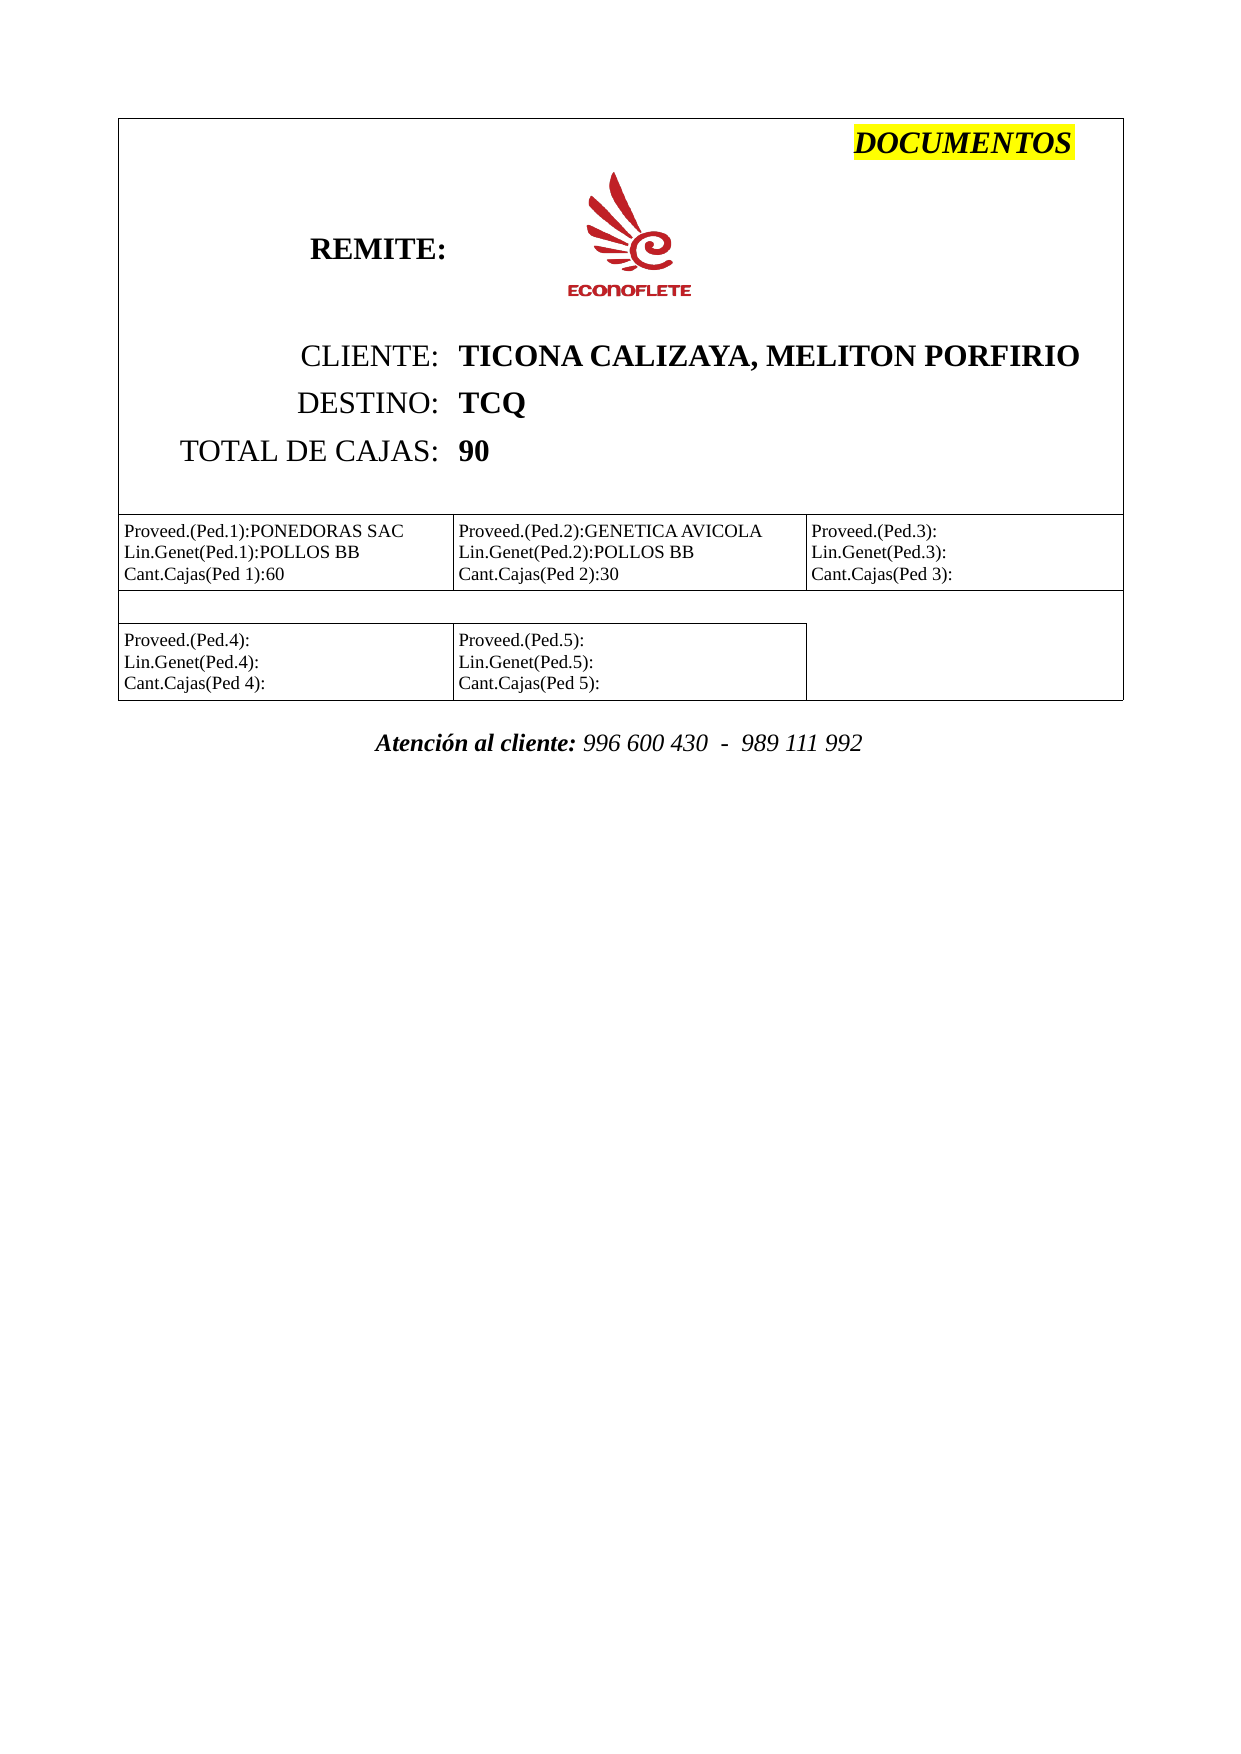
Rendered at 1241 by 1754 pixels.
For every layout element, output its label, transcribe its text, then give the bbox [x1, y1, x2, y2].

table_cell [806, 379, 1123, 426]
table_cell Proveed.(Ped.2):GENETICA AVICOLA Lin.Genet(Ped.2):POLLOS BB Cant.Cajas(Ped 2):30 [454, 515, 806, 590]
table_cell [806, 591, 1123, 623]
table_cell [453, 166, 806, 332]
table_header [119, 119, 453, 166]
table_cell DESTINO: [119, 379, 453, 426]
table_cell Proveed.(Ped.1):PONEDORAS SAC Lin.Genet(Ped.1):POLLOS BB Cant.Cajas(Ped 1):60 [119, 515, 453, 590]
table_cell CLIENTE: [119, 332, 453, 379]
table_cell 90 [453, 426, 1123, 474]
table_cell [453, 474, 806, 514]
table_cell [453, 591, 806, 623]
table_cell [807, 623, 1123, 699]
table_cell Proveed.(Ped.5): Lin.Genet(Ped.5): Cant.Cajas(Ped 5): [454, 624, 806, 699]
table_cell Proveed.(Ped.4): Lin.Genet(Ped.4): Cant.Cajas(Ped 4): [119, 624, 453, 699]
table_cell [806, 474, 1123, 514]
table_cell [806, 166, 1123, 332]
table_cell [119, 474, 453, 514]
table_cell Proveed.(Ped.3): Lin.Genet(Ped.3): Cant.Cajas(Ped 3): [807, 515, 1123, 590]
table_cell TOTAL DE CAJAS: [119, 426, 453, 474]
table_header DOCUMENTOS [806, 119, 1123, 166]
picture [552, 171, 707, 297]
table_cell TCQ [453, 379, 806, 426]
table_cell REMITE: [119, 166, 453, 332]
text Atención al cliente: 996 600 430 - 989 111 992 [118, 728, 1122, 757]
table_cell TICONA CALIZAYA, MELITON PORFIRIO [453, 332, 1123, 379]
table_cell [119, 591, 453, 623]
table_header [453, 119, 806, 166]
